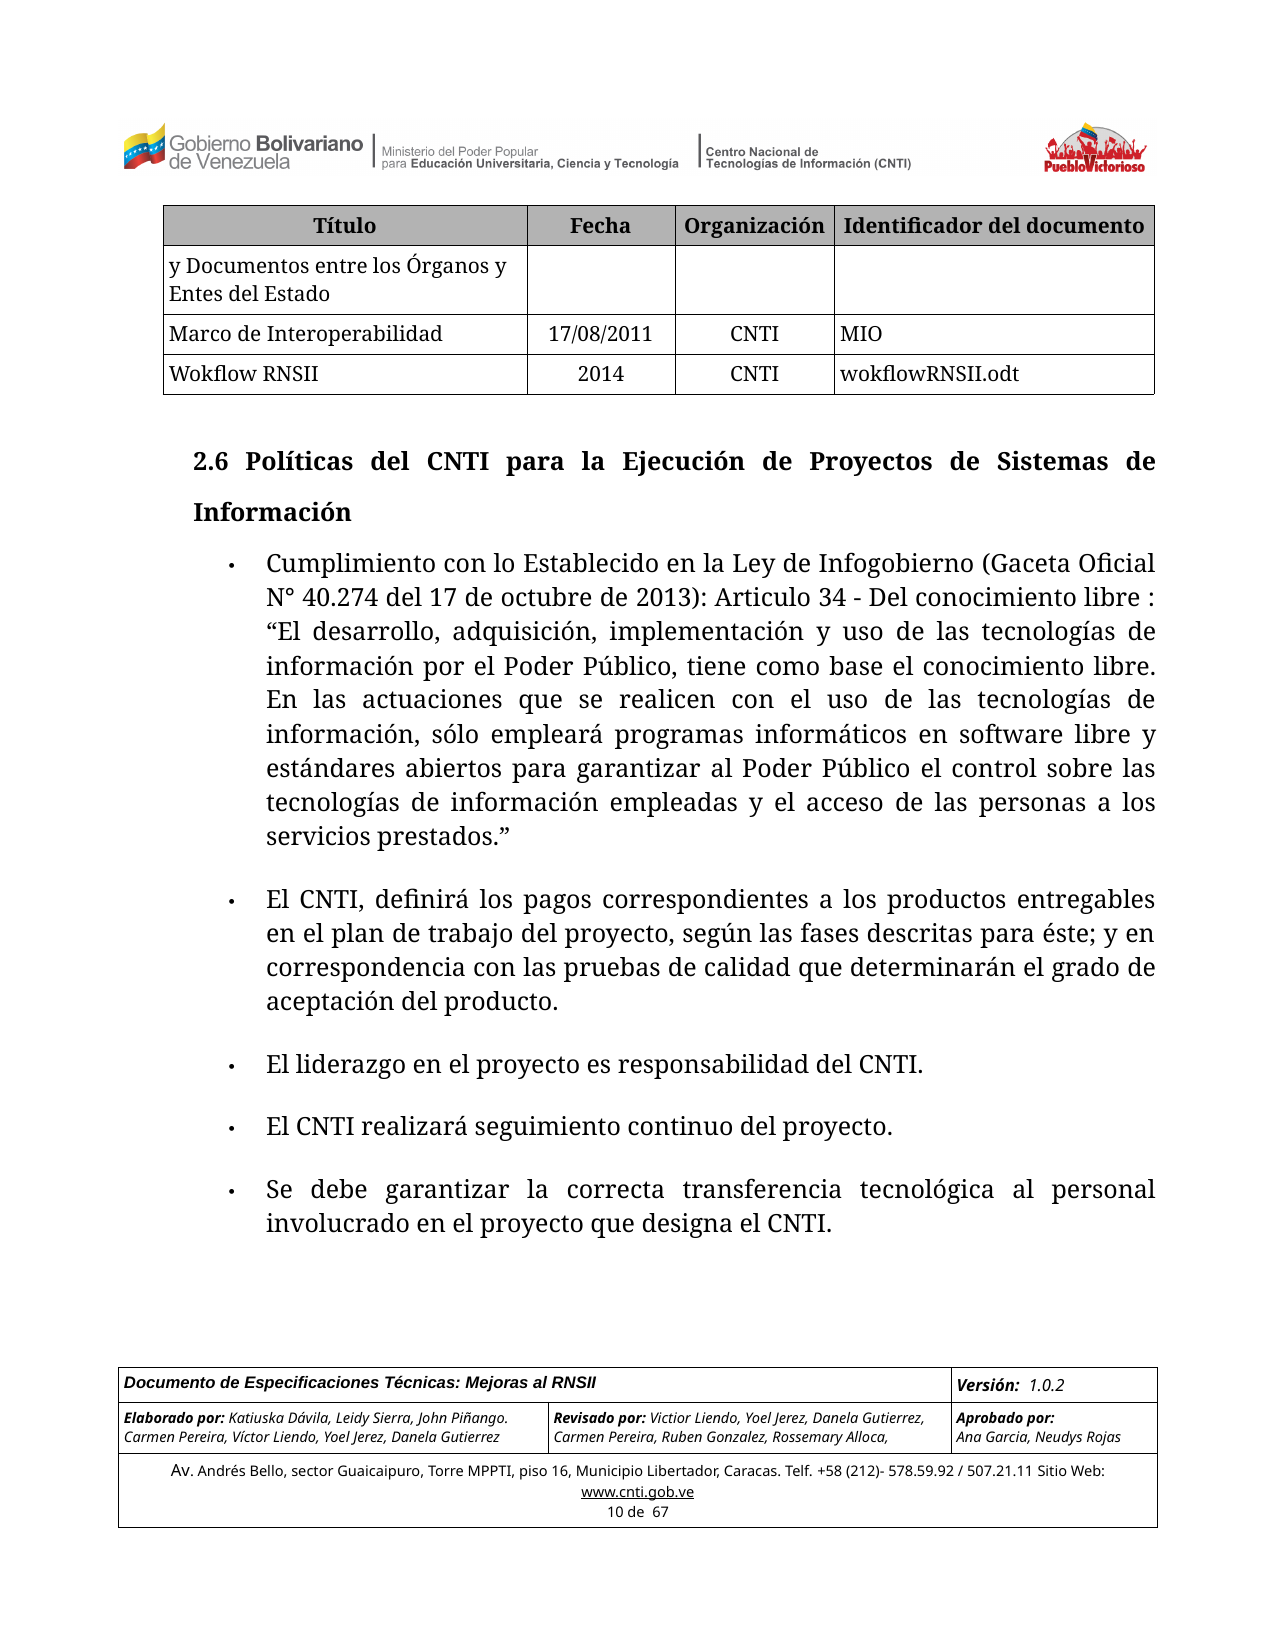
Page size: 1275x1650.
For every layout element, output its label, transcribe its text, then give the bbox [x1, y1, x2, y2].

table_header Título [164, 206, 527, 245]
table_cell Marco de Interoperabilidad [164, 315, 527, 353]
list El liderazgo en el proyecto es responsabilidad del CNTI. [228, 1046, 1157, 1080]
table_cell CNTI [676, 355, 834, 393]
list Se debe garantizar la correcta transferencia tecnológica al personal involucrado en el proyecto que designa el CNTI. [228, 1172, 1157, 1240]
table_cell [835, 246, 1154, 313]
table_cell [528, 246, 675, 313]
table_cell 2014 [528, 355, 675, 393]
table_cell 17/08/2011 [528, 315, 675, 353]
picture [118, 118, 1157, 176]
list Cumplimiento con lo Establecido en la Ley de Infogobierno (Gaceta Oficial N° 40.274 del 17 de octubre de 2013): Articulo 34 - Del conocimiento libre : “El desarrollo, adquisición, implementación y uso de las tecnologías de información por el Poder Público, tiene como base el conocimiento libre. En las actuaciones que se realicen con el uso de las tecnologías de información, sólo empleará programas informáticos en software libre y estándares abiertos para garantizar al Poder Público el control sobre las tecnologías de información empleadas y el acceso de las personas a los servicios prestados.” [228, 546, 1157, 852]
table_header Fecha [528, 206, 675, 245]
subtitle 2.6 Políticas del CNTI para la Ejecución de Proyectos de Sistemas de Información [179, 444, 1157, 529]
table_cell wokflowRNSII.odt [835, 355, 1154, 393]
table_cell y Documentos entre los Órganos y Entes del Estado [164, 246, 527, 313]
list El CNTI, definirá los pagos correspondientes a los productos entregables en el plan de trabajo del proyecto, según las fases descritas para éste; y en correspondencia con las pruebas de calidad que determinarán el grado de aceptación del producto. [228, 881, 1157, 1017]
table_header Identificador del documento [835, 206, 1154, 245]
table_cell MIO [835, 315, 1154, 353]
list El CNTI realizará seguimiento continuo del proyecto. [228, 1109, 1157, 1143]
table_header Organización [676, 206, 834, 245]
table_cell Wokflow RNSII [164, 355, 527, 393]
table_cell CNTI [676, 315, 834, 353]
table_cell [676, 246, 834, 313]
